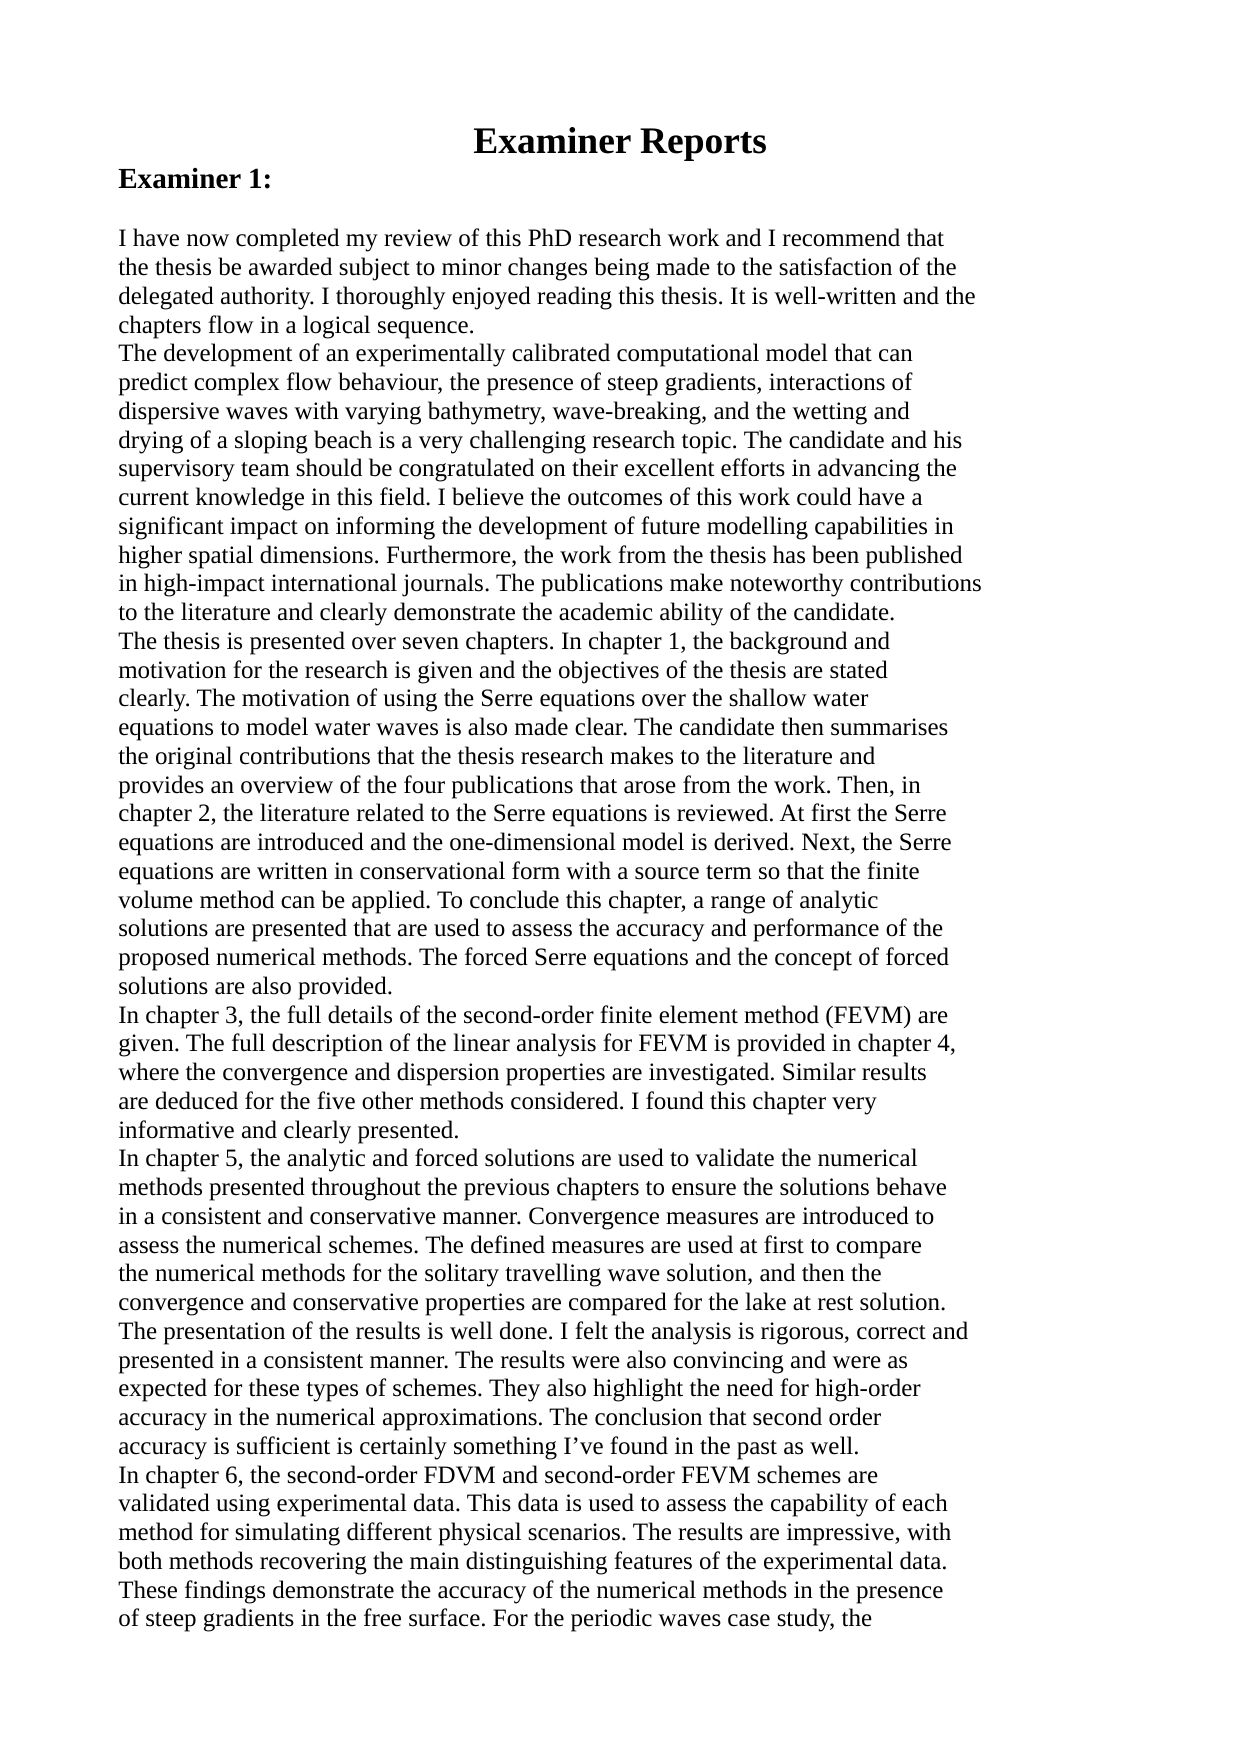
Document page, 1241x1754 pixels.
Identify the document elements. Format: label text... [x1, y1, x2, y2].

text where the convergence and dispersion properties are investigated. Similar results [118, 1057, 1122, 1086]
text method for simulating different physical scenarios. The results are impressive, with [118, 1517, 1122, 1546]
text given. The full description of the linear analysis for FEVM is provided in chapter 4, [118, 1028, 1122, 1057]
text equations are written in conservational form with a source term so that the finite [118, 856, 1122, 885]
text methods presented throughout the previous chapters to ensure the solutions behave [118, 1172, 1122, 1201]
text Examiner 1: [118, 161, 1122, 195]
text presented in a consistent manner. The results were also convincing and were as [118, 1345, 1122, 1373]
text both methods recovering the main distinguishing features of the experimental data. [118, 1546, 1122, 1575]
text equations are introduced and the one-dimensional model is derived. Next, the Serre [118, 827, 1122, 856]
text equations to model water waves is also made clear. The candidate then summarises [118, 712, 1122, 741]
text are deduced for the five other methods considered. I found this chapter very [118, 1086, 1122, 1115]
text The development of an experimentally calibrated computational model that can [118, 338, 1122, 367]
text predict complex flow behaviour, the presence of steep gradients, interactions of [118, 367, 1122, 396]
text proposed numerical methods. The forced Serre equations and the concept of forced [118, 942, 1122, 971]
text the numerical methods for the solitary travelling wave solution, and then the [118, 1258, 1122, 1287]
text clearly. The motivation of using the Serre equations over the shallow water [118, 683, 1122, 712]
text the thesis be awarded subject to minor changes being made to the satisfaction of the [118, 252, 1122, 281]
text chapter 2, the literature related to the Serre equations is reviewed. At first the Serre [118, 798, 1122, 827]
text the original contributions that the thesis research makes to the literature and [118, 741, 1122, 770]
text motivation for the research is given and the objectives of the thesis are stated [118, 655, 1122, 683]
text to the literature and clearly demonstrate the academic ability of the candidate. [118, 597, 1122, 626]
text These findings demonstrate the accuracy of the numerical methods in the presence [118, 1575, 1122, 1603]
text informative and clearly presented. [118, 1115, 1122, 1143]
text provides an overview of the four publications that arose from the work. Then, in [118, 770, 1122, 798]
text volume method can be applied. To conclude this chapter, a range of analytic [118, 885, 1122, 913]
text Examiner Reports [118, 118, 1122, 161]
text drying of a sloping beach is a very challenging research topic. The candidate and his [118, 425, 1122, 453]
text in high-impact international journals. The publications make noteworthy contributions [118, 568, 1122, 597]
text current knowledge in this field. I believe the outcomes of this work could have a [118, 482, 1122, 511]
text solutions are also provided. [118, 971, 1122, 1000]
text convergence and conservative properties are compared for the lake at rest solution. [118, 1287, 1122, 1316]
text chapters flow in a logical sequence. [118, 310, 1122, 338]
text significant impact on informing the development of future modelling capabilities in [118, 511, 1122, 540]
text validated using experimental data. This data is used to assess the capability of each [118, 1488, 1122, 1517]
text accuracy is sufficient is certainly something I’ve found in the past as well. [118, 1431, 1122, 1460]
text assess the numerical schemes. The defined measures are used at first to compare [118, 1230, 1122, 1258]
text I have now completed my review of this PhD research work and I recommend that [118, 223, 1122, 252]
text In chapter 5, the analytic and forced solutions are used to validate the numerical [118, 1143, 1122, 1172]
text expected for these types of schemes. They also highlight the need for high-order [118, 1373, 1122, 1402]
text of steep gradients in the free surface. For the periodic waves case study, the [118, 1603, 1122, 1632]
text The presentation of the results is well done. I felt the analysis is rigorous, correct and [118, 1316, 1122, 1345]
text In chapter 6, the second-order FDVM and second-order FEVM schemes are [118, 1460, 1122, 1488]
text The thesis is presented over seven chapters. In chapter 1, the background and [118, 626, 1122, 655]
text solutions are presented that are used to assess the accuracy and performance of the [118, 913, 1122, 942]
text accuracy in the numerical approximations. The conclusion that second order [118, 1402, 1122, 1431]
text in a consistent and conservative manner. Convergence measures are introduced to [118, 1201, 1122, 1230]
text higher spatial dimensions. Furthermore, the work from the thesis has been published [118, 540, 1122, 568]
text dispersive waves with varying bathymetry, wave-breaking, and the wetting and [118, 396, 1122, 425]
text delegated authority. I thoroughly enjoyed reading this thesis. It is well-written and the [118, 281, 1122, 310]
text In chapter 3, the full details of the second-order finite element method (FEVM) are [118, 1000, 1122, 1028]
text supervisory team should be congratulated on their excellent efforts in advancing the [118, 453, 1122, 482]
